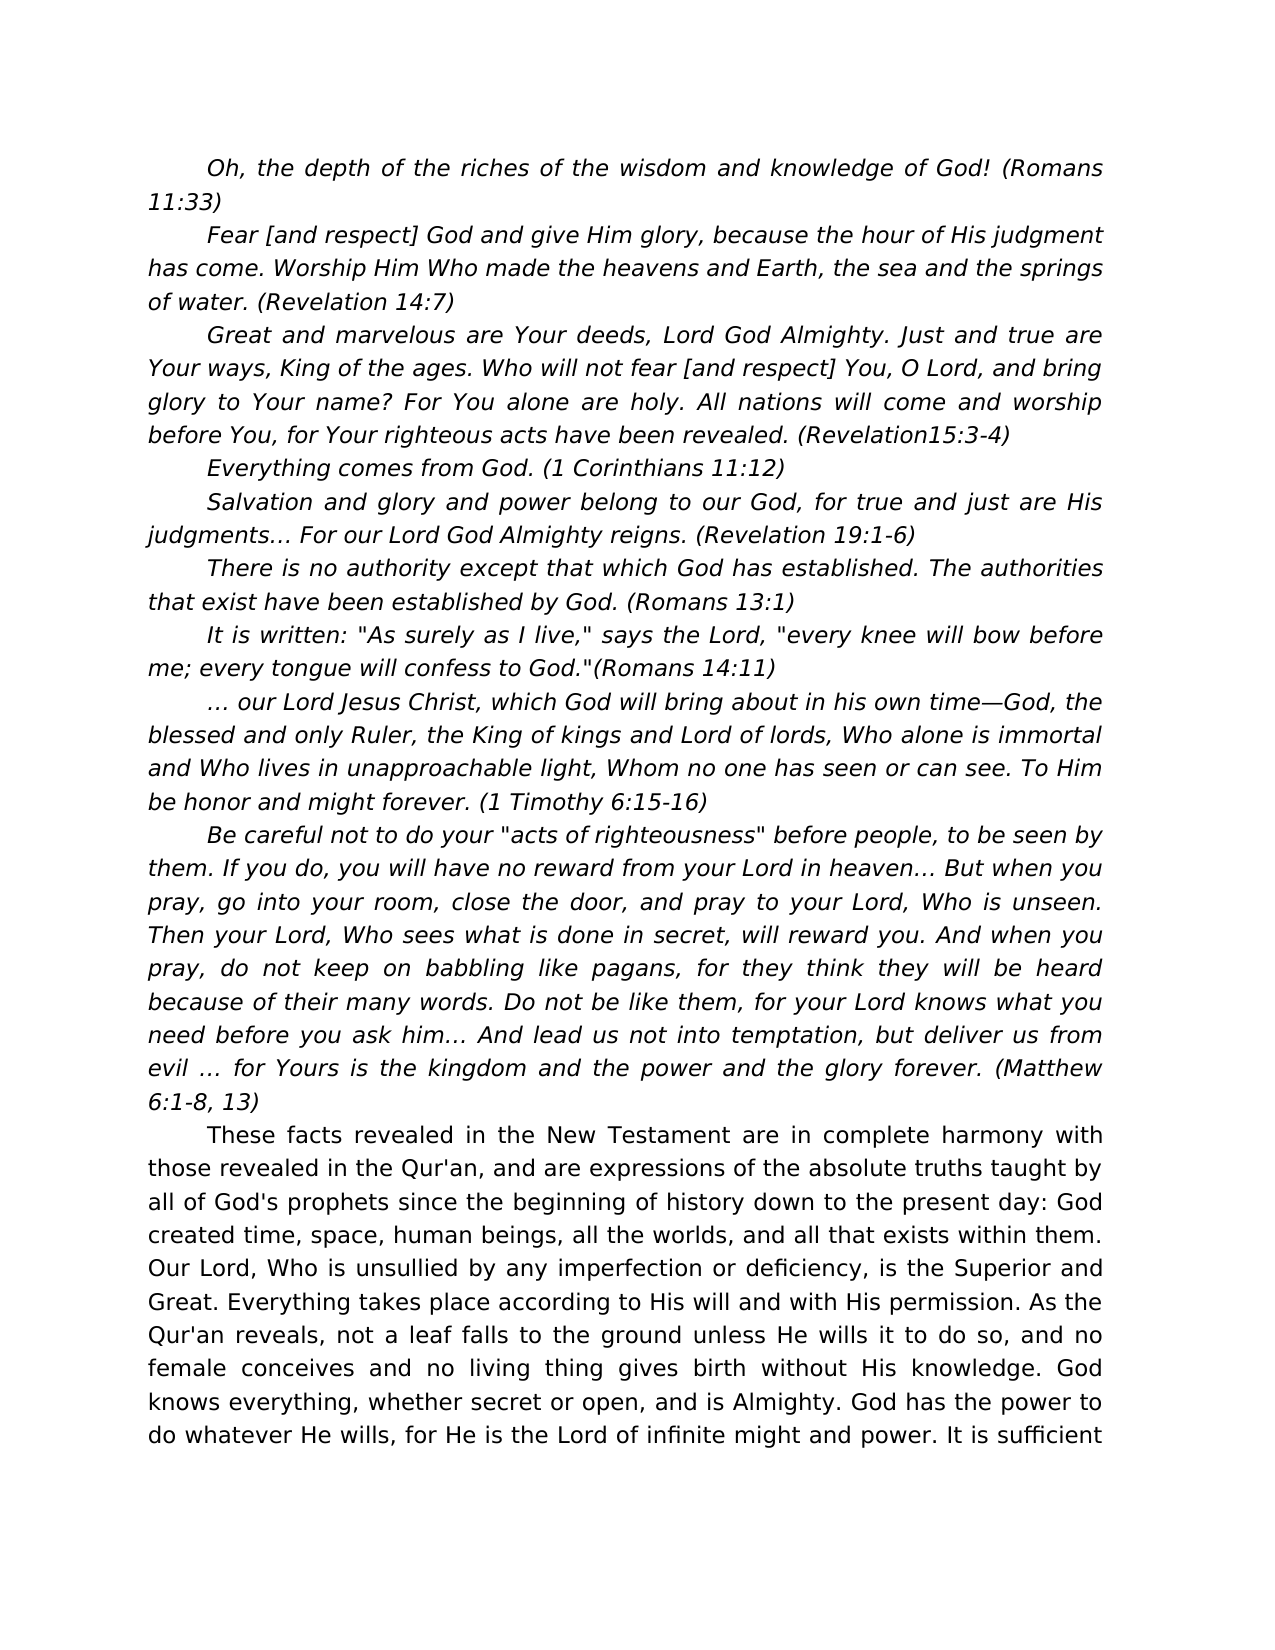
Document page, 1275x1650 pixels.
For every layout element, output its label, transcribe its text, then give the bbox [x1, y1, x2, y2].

text These facts revealed in the New Testament are in complete harmony with those revealed in the Qur'an, and are expressions of the absolute truths taught by all of God's prophets since the beginning of history down to the present day: God created time, space, human beings, all the worlds, and all that exists within them. Our Lord, Who is unsullied by any imperfection or deficiency, is the Superior and Great. Everything takes place according to His will and with His permission. As the Qur'an reveals, not a leaf falls to the ground unless He wills it to do so, and no female conceives and no living thing gives birth without His knowledge. God knows everything, whether secret or open, and is Almighty. God has the power to do whatever He wills, for He is the Lord of infinite might and power. It is sufficient [148, 1117, 1104, 1450]
text There is no authority except that which God has established. The authorities that exist have been established by God. (Romans 13:1) [148, 550, 1104, 617]
text It is written: "As surely as I live," says the Lord, "every knee will bow before me; every tongue will confess to God."(Romans 14:11) [148, 617, 1104, 683]
text Great and marvelous are Your deeds, Lord God Almighty. Just and true are Your ways, King of the ages. Who will not fear [and respect] You, O Lord, and bring glory to Your name? For You alone are holy. All nations will come and worship before You, for Your righteous acts have been revealed. (Revelation15:3-4) [148, 317, 1104, 450]
text … our Lord Jesus Christ, which God will bring about in his own time—God, the blessed and only Ruler, the King of kings and Lord of lords, Who alone is immortal and Who lives in unapproachable light, Whom no one has seen or can see. To Him be honor and might forever. (1 Timothy 6:15-16) [148, 683, 1104, 817]
text Everything comes from God. (1 Corinthians 11:12) [148, 450, 1104, 483]
text Be careful not to do your "acts of righteousness" before people, to be seen by them. If you do, you will have no reward from your Lord in heaven… But when you pray, go into your room, close the door, and pray to your Lord, Who is unseen. Then your Lord, Who sees what is done in secret, will reward you. And when you pray, do not keep on babbling like pagans, for they think they will be heard because of their many words. Do not be like them, for your Lord knows what you need before you ask him… And lead us not into temptation, but deliver us from evil … for Yours is the kingdom and the power and the glory forever. (Matthew 6:1-8, 13) [148, 817, 1104, 1117]
text Oh, the depth of the riches of the wisdom and knowledge of God! (Romans 11:33) [148, 150, 1104, 217]
text Fear [and respect] God and give Him glory, because the hour of His judgment has come. Worship Him Who made the heavens and Earth, the sea and the springs of water. (Revelation 14:7) [148, 217, 1104, 317]
text Salvation and glory and power belong to our God, for true and just are His judgments… For our Lord God Almighty reigns. (Revelation 19:1-6) [148, 483, 1104, 550]
